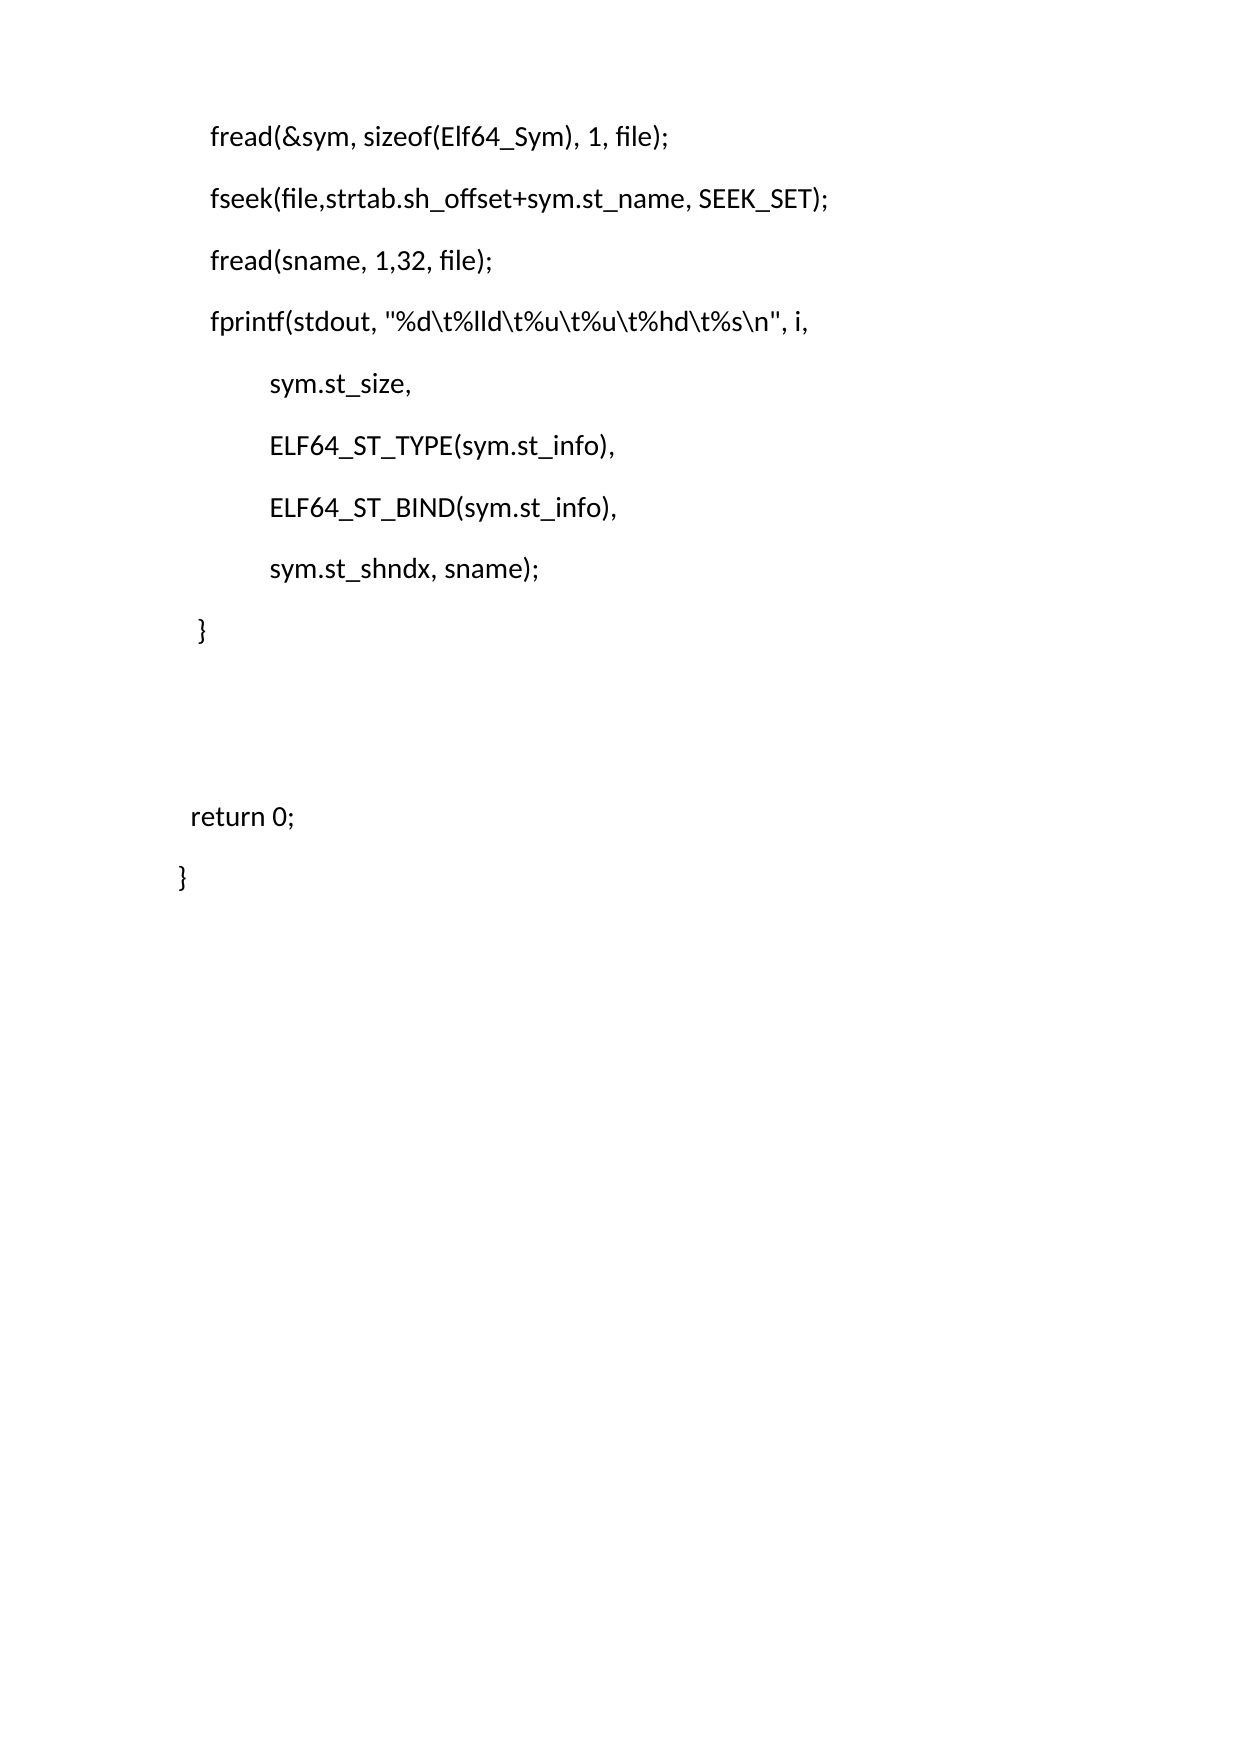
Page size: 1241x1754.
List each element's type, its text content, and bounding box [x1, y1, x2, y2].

text sym.st_shndx, sname); [177, 551, 1152, 586]
text fread(sname, 1,32, file); [177, 242, 1152, 277]
text fread(&sym, sizeof(Elf64_Sym), 1, file); [177, 118, 1152, 154]
text } [177, 612, 1152, 648]
text fprintf(stdout, "%d\t%lld\t%u\t%u\t%hd\t%s\n", i, [177, 303, 1152, 339]
text ELF64_ST_TYPE(sym.st_info), [177, 427, 1152, 463]
text ELF64_ST_BIND(sym.st_info), [177, 489, 1152, 524]
text } [177, 859, 1152, 895]
text return 0; [177, 798, 1152, 833]
text sym.st_size, [177, 365, 1152, 401]
text fseek(file,strtab.sh_offset+sym.st_name, SEEK_SET); [177, 180, 1152, 216]
